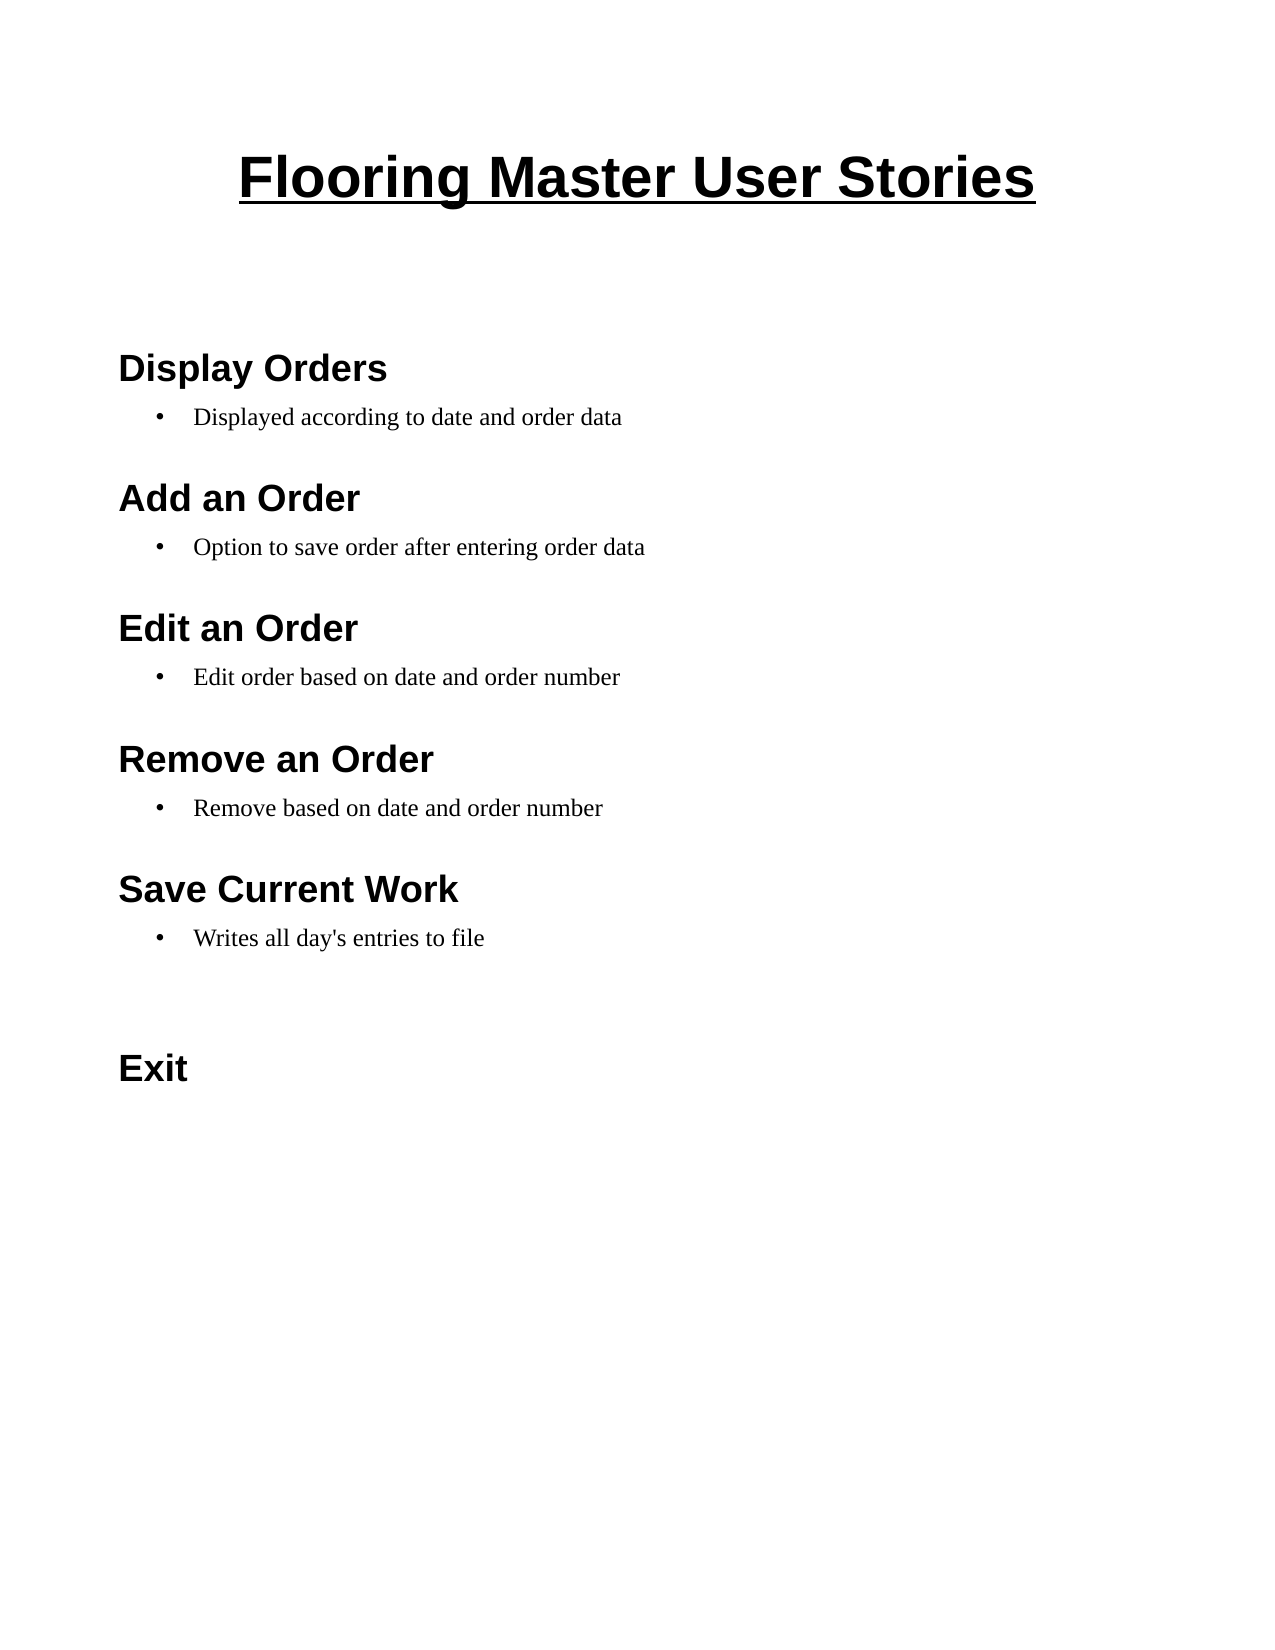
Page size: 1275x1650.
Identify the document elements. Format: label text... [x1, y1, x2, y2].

list Displayed according to date and order data [156, 402, 1157, 431]
subtitle Edit an Order [118, 606, 1157, 650]
list Option to save order after entering order data [156, 532, 1157, 561]
subtitle Display Orders [118, 346, 1157, 389]
subtitle Save Current Work [118, 867, 1157, 910]
subtitle Remove an Order [118, 736, 1157, 780]
title Flooring Master User Stories [118, 143, 1157, 210]
list Edit order based on date and order number [156, 662, 1157, 691]
subtitle Exit [118, 1046, 1157, 1089]
list Writes all day's entries to file [156, 923, 1157, 952]
subtitle Add an Order [118, 476, 1157, 520]
list Remove based on date and order number [156, 793, 1157, 821]
